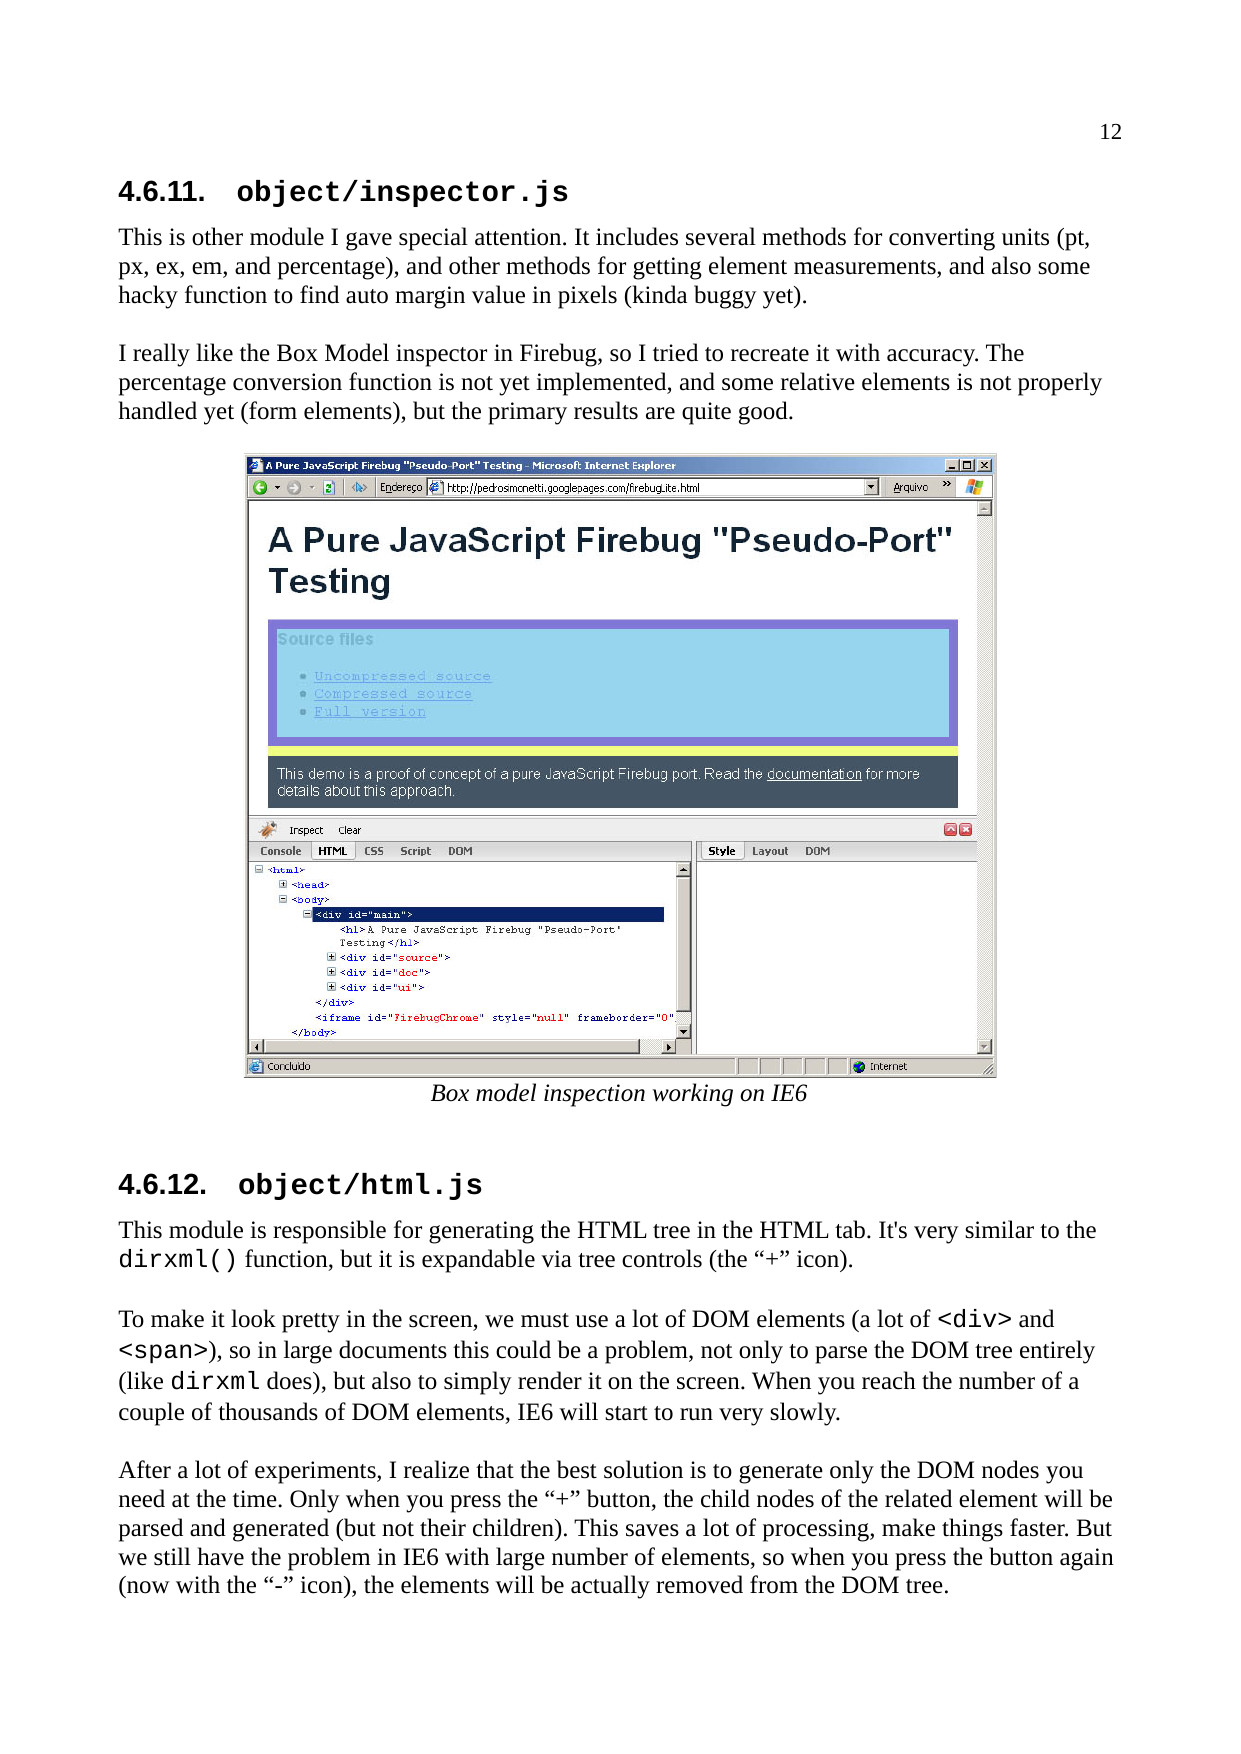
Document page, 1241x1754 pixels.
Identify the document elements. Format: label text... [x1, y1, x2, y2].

picture [243, 453, 997, 1078]
text I really like the Box Model inspector in Firebug, so I tried to recreate it with accuracy. The percentage conversion function is not yet implemented, and some relative elements is not properly handled yet (form elements), but the primary results are quite good. [118, 338, 1122, 424]
text This module is responsible for generating the HTML tree in the HTML tab. It's very similar to the dirxml() function, but it is expandable via tree controls (the “+” icon). [118, 1216, 1122, 1275]
text Box model inspection working on IE6 [118, 454, 1122, 1107]
subtitle object/html.js [118, 1167, 1122, 1203]
text After a lot of experiments, I realize that the best solution is to generate only the DOM nodes you need at the time. Only when you press the “+” button, the child nodes of the related element will be parsed and generated (but not their children). This saves a lot of processing, make things faster. But we still have the problem in IE6 with large number of elements, so when you press the button again (now with the “-” icon), the elements will be actually removed from the DOM tree. [118, 1455, 1122, 1599]
text To make it look pretty in the screen, we must use a lot of DOM elements (a lot of <div> and <span>), so in large documents this could be a problem, not only to parse the DOM tree entirely (like dirxml does), but also to simply render it on the screen. When you reach the number of a couple of thousands of DOM elements, IE6 will start to run very slowly. [118, 1304, 1122, 1426]
subtitle object/inspector.js [118, 174, 1122, 210]
text This is other module I gave special attention. It includes several methods for converting units (pt, px, ex, em, and percentage), and other methods for getting element measurements, and also some hacky function to find auto margin value in pixels (kinda buggy yet). [118, 222, 1122, 309]
